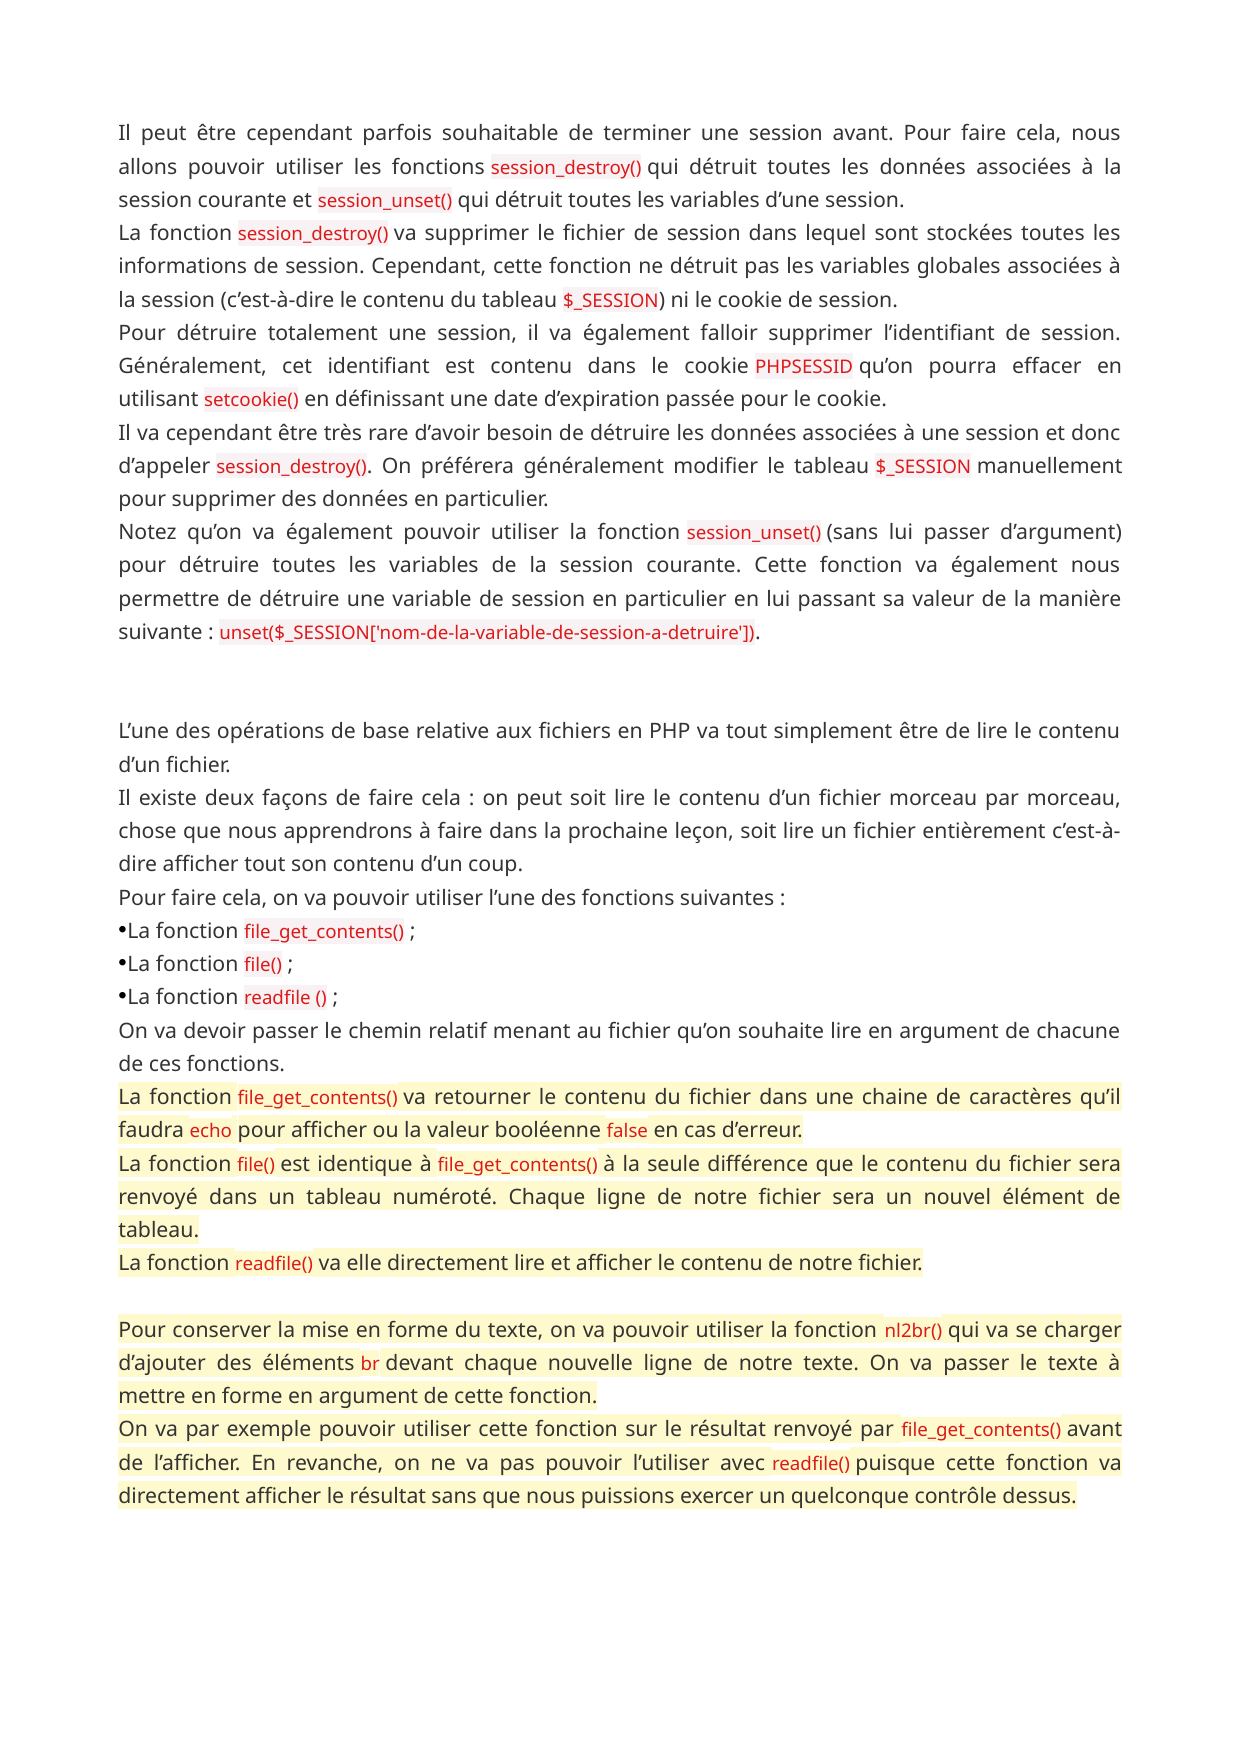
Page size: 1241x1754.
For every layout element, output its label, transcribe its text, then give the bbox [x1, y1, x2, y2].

text Il va cependant être très rare d’avoir besoin de détruire les données associées à une session et donc d’appeler session_destroy(). On préférera généralement modifier le tableau $_SESSION manuellement pour supprimer des données en particulier. [118, 417, 1122, 513]
text Pour conserver la mise en forme du texte, on va pouvoir utiliser la fonction nl2br() qui va se charger d’ajouter des éléments br devant chaque nouvelle ligne de notre texte. On va passer le texte à mettre en forme en argument de cette fonction. [118, 1314, 1122, 1410]
text L’une des opérations de base relative aux fichiers en PHP va tout simplement être de lire le contenu d’un fichier. [118, 716, 1122, 778]
text Pour détruire totalement une session, il va également falloir supprimer l’identifiant de session. Généralement, cet identifiant est contenu dans le cookie PHPSESSID qu’on pourra effacer en utilisant setcookie() en définissant une date d’expiration passée pour le cookie. [118, 317, 1122, 413]
text La fonction session_destroy() va supprimer le fichier de session dans lequel sont stockées toutes les informations de session. Cependant, cette fonction ne détruit pas les variables globales associées à la session (c’est-à-dire le contenu du tableau $_SESSION) ni le cookie de session. [118, 218, 1122, 313]
list La fonction readfile () ; [118, 982, 1122, 1011]
text Pour faire cela, on va pouvoir utiliser l’une des fonctions suivantes : [118, 882, 1122, 911]
text La fonction readfile() va elle directement lire et afficher le contenu de notre fichier. [118, 1248, 1122, 1277]
text La fonction file_get_contents() va retourner le contenu du fichier dans une chaine de caractères qu’il faudra echo pour afficher ou la valeur booléenne false en cas d’erreur. [118, 1082, 1122, 1144]
text Il existe deux façons de faire cela : on peut soit lire le contenu d’un fichier morceau par morceau, chose que nous apprendrons à faire dans la prochaine leçon, soit lire un fichier entièrement c’est-à-dire afficher tout son contenu d’un coup. [118, 783, 1122, 878]
text La fonction file() est identique à file_get_contents() à la seule différence que le contenu du fichier sera renvoyé dans un tableau numéroté. Chaque ligne de notre fichier sera un nouvel élément de tableau. [118, 1148, 1122, 1244]
list La fonction file() ; [118, 949, 1122, 978]
text Il peut être cependant parfois souhaitable de terminer une session avant. Pour faire cela, nous allons pouvoir utiliser les fonctions session_destroy() qui détruit toutes les données associées à la session courante et session_unset() qui détruit toutes les variables d’une session. [118, 118, 1122, 213]
list La fonction file_get_contents() ; [118, 916, 1122, 944]
text On va devoir passer le chemin relatif menant au fichier qu’on souhaite lire en argument de chacune de ces fonctions. [118, 1015, 1122, 1077]
text Notez qu’on va également pouvoir utiliser la fonction session_unset() (sans lui passer d’argument) pour détruire toutes les variables de la session courante. Cette fonction va également nous permettre de détruire une variable de session en particulier en lui passant sa valeur de la manière suivante : unset($_SESSION['nom-de-la-variable-de-session-a-detruire']). [118, 517, 1122, 646]
text On va par exemple pouvoir utiliser cette fonction sur le résultat renvoyé par file_get_contents() avant de l’afficher. En revanche, on ne va pas pouvoir l’utiliser avec readfile() puisque cette fonction va directement afficher le résultat sans que nous puissions exercer un quelconque contrôle dessus. [118, 1414, 1122, 1509]
